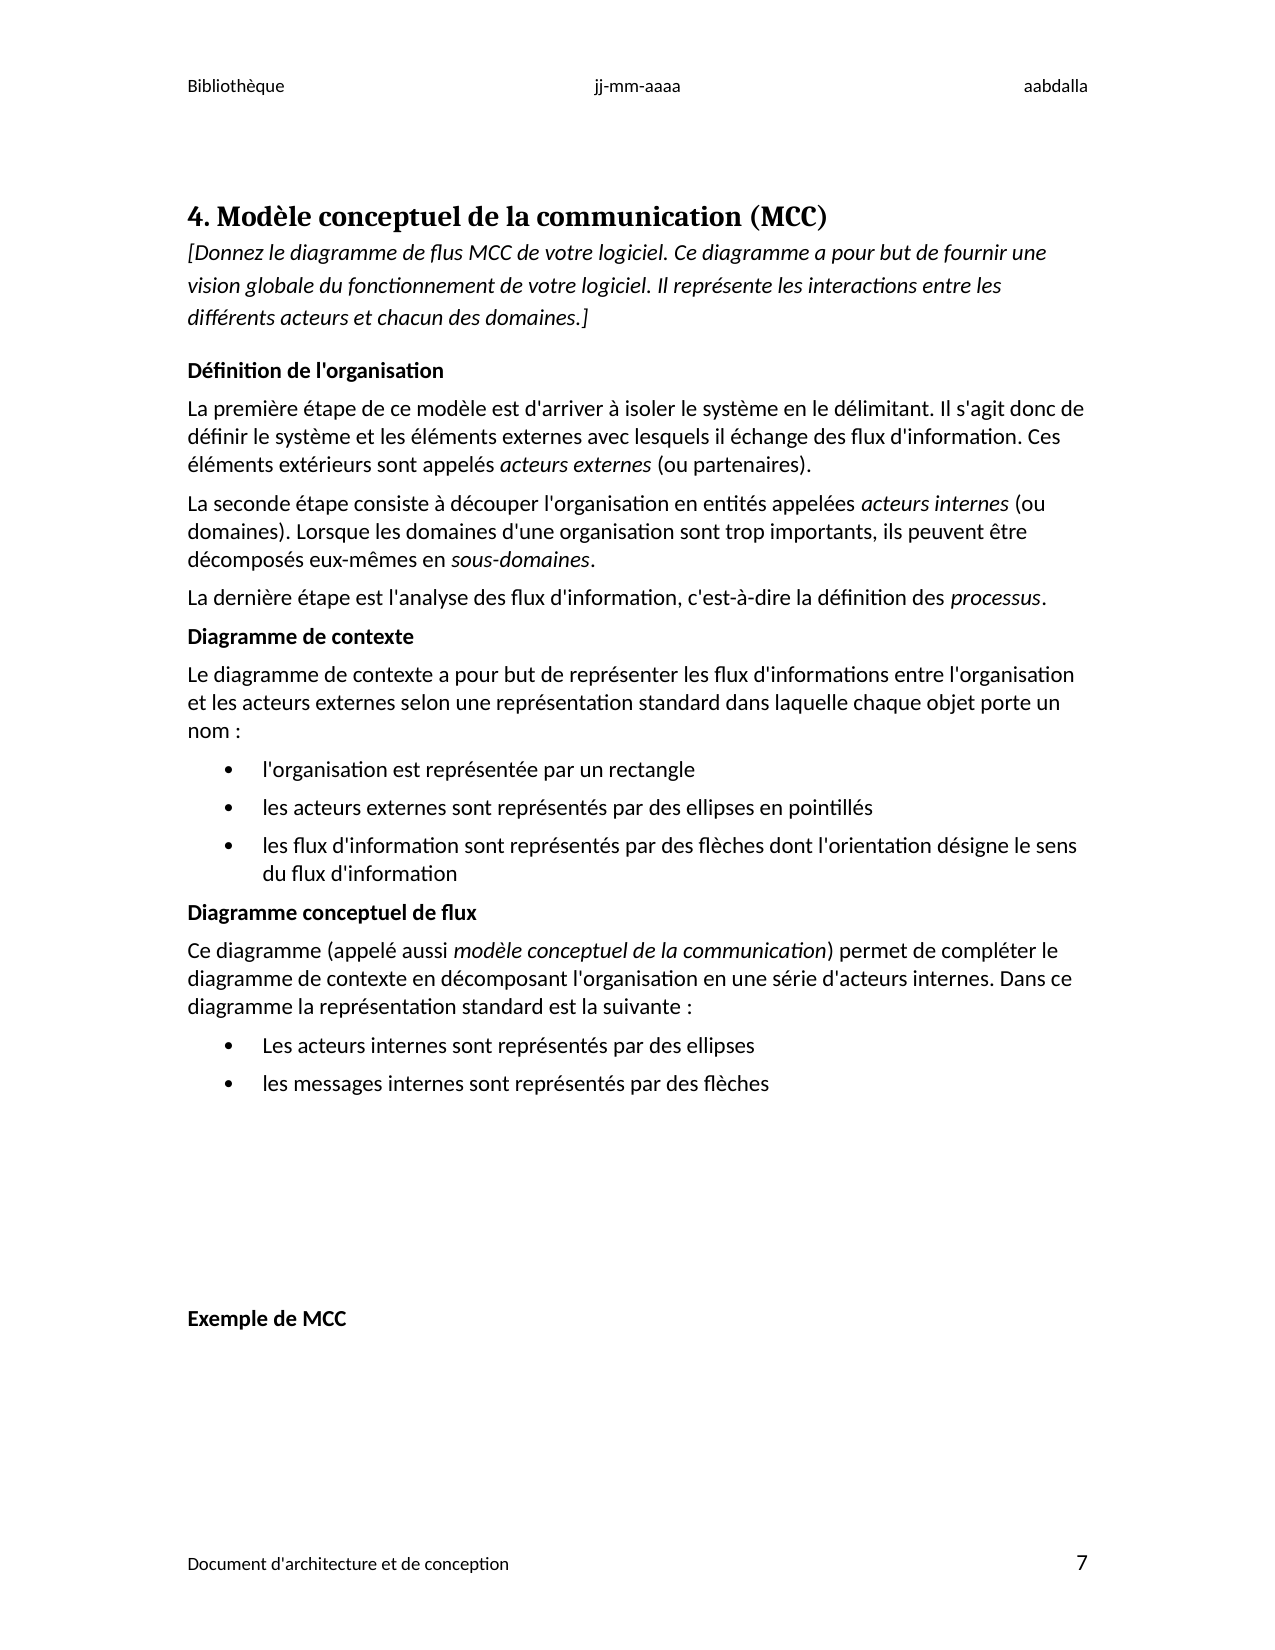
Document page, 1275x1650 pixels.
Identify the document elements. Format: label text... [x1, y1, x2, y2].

list les acteurs externes sont représentés par des ellipses en pointillés [225, 793, 1088, 821]
subtitle Définition de l'organisation [187, 356, 1088, 384]
text La dernière étape est l'analyse des flux d'information, c'est-à-dire la définition des processus. [187, 583, 1088, 611]
text Ce diagramme (appelé aussi modèle conceptuel de la communication) permet de compléter le diagramme de contexte en décomposant l'organisation en une série d'acteurs internes. Dans ce diagramme la représentation standard est la suivante : [187, 936, 1088, 1021]
list Les acteurs internes sont représentés par des ellipses [225, 1031, 1088, 1059]
list les messages internes sont représentés par des flèches [225, 1069, 1088, 1097]
subtitle Diagramme de contexte [187, 622, 1088, 650]
list l'organisation est représentée par un rectangle [225, 755, 1088, 783]
list les flux d'information sont représentés par des flèches dont l'orientation désigne le sens du flux d'information [225, 832, 1088, 888]
subtitle 4. Modèle conceptuel de la communication (MCC) [187, 200, 1088, 233]
text La seconde étape consiste à découper l'organisation en entités appelées acteurs internes (ou domaines). Lorsque les domaines d'une organisation sont trop importants, ils peuvent être décomposés eux-mêmes en sous-domaines. [187, 489, 1088, 573]
text Le diagramme de contexte a pour but de représenter les flux d'informations entre l'organisation et les acteurs externes selon une représentation standard dans laquelle chaque objet porte un nom : [187, 660, 1088, 744]
text La première étape de ce modèle est d'arriver à isoler le système en le délimitant. Il s'agit donc de définir le système et les éléments externes avec lesquels il échange des flux d'information. Ces éléments extérieurs sont appelés acteurs externes (ou partenaires). [187, 394, 1088, 478]
subtitle Diagramme conceptuel de flux [187, 898, 1088, 926]
text [Donnez le diagramme de flus MCC de votre logiciel. Ce diagramme a pour but de fournir une vision globale du fonctionnement de votre logiciel. Il représente les interactions entre les différents acteurs et chacun des domaines.] [187, 238, 1088, 331]
text Exemple de MCC [187, 1304, 1088, 1332]
